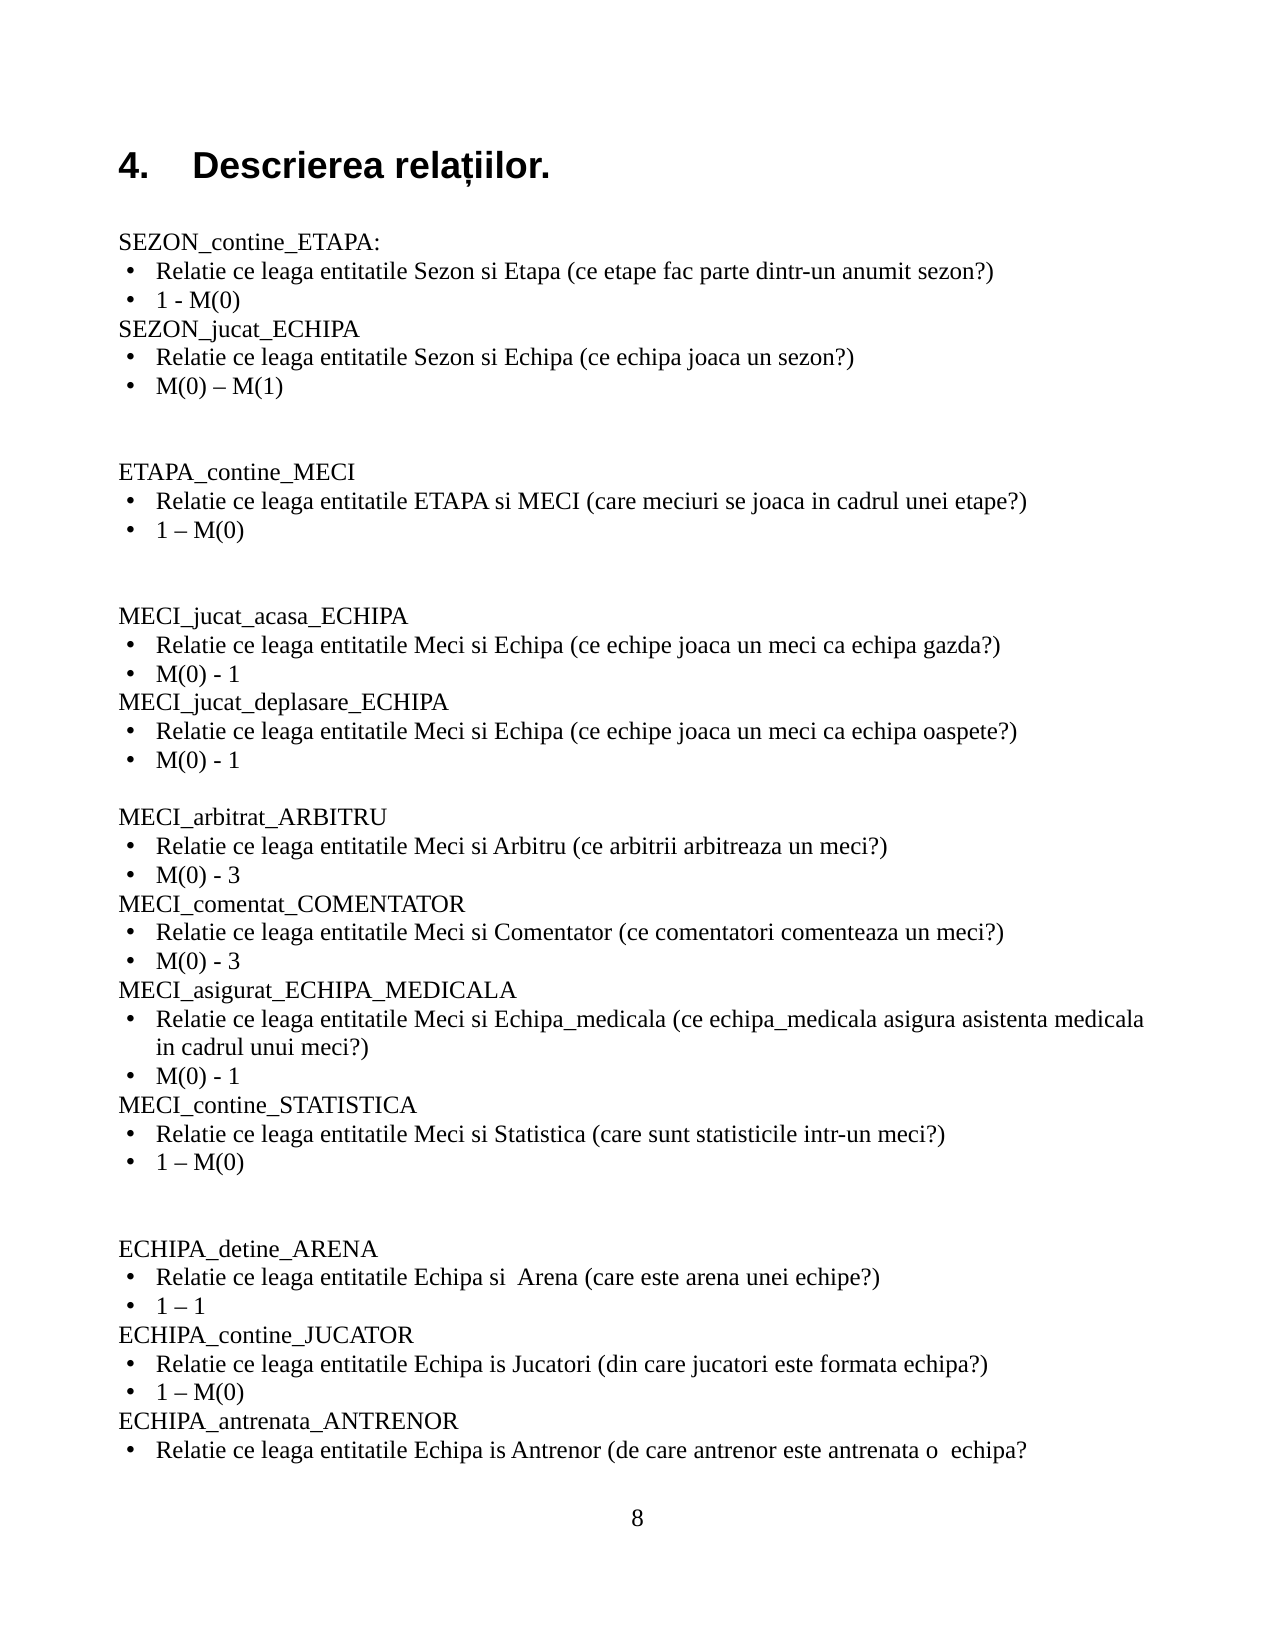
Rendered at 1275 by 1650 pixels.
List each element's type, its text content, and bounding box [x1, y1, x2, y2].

list 1 – M(0) [156, 1147, 1157, 1176]
text ETAPA_contine_MECI [118, 457, 1157, 486]
list M(0) - 1 [156, 659, 1157, 687]
list M(0) - 1 [156, 745, 1157, 774]
list M(0) – M(1) [156, 371, 1157, 400]
text MECI_jucat_acasa_ECHIPA [118, 601, 1157, 630]
list Relatie ce leaga entitatile Meci si Comentator (ce comentatori comenteaza un meci?) [156, 917, 1157, 946]
text ECHIPA_detine_ARENA [118, 1234, 1157, 1262]
text MECI_comentat_COMENTATOR [118, 889, 1157, 917]
list M(0) - 3 [156, 946, 1157, 975]
list Relatie ce leaga entitatile Sezon si Etapa (ce etape fac parte dintr-un anumit sezon?) [156, 256, 1157, 285]
list Relatie ce leaga entitatile Meci si Echipa_medicala (ce echipa_medicala asigura asistenta medicala in cadrul unui meci?) [156, 1004, 1157, 1061]
list 1 – 1 [156, 1291, 1157, 1320]
list 1 - M(0) [156, 285, 1157, 314]
subtitle 4. Descrierea relațiilor. [118, 143, 1157, 186]
list Relatie ce leaga entitatile Sezon si Echipa (ce echipa joaca un sezon?) [156, 342, 1157, 371]
text MECI_asigurat_ECHIPA_MEDICALA [118, 975, 1157, 1004]
list M(0) - 1 [156, 1061, 1157, 1090]
list 1 – M(0) [156, 1377, 1157, 1406]
list Relatie ce leaga entitatile Meci si Arbitru (ce arbitrii arbitreaza un meci?) [156, 831, 1157, 860]
list Relatie ce leaga entitatile Meci si Echipa (ce echipe joaca un meci ca echipa oaspete?) [156, 716, 1157, 745]
list Relatie ce leaga entitatile Meci si Statistica (care sunt statisticile intr-un meci?) [156, 1119, 1157, 1147]
list Relatie ce leaga entitatile Echipa is Jucatori (din care jucatori este formata echipa?) [156, 1349, 1157, 1377]
text ECHIPA_contine_JUCATOR [118, 1320, 1157, 1349]
list 1 – M(0) [156, 515, 1157, 544]
text SEZON_jucat_ECHIPA [118, 314, 1157, 342]
text ECHIPA_antrenata_ANTRENOR [118, 1406, 1157, 1435]
text MECI_contine_STATISTICA [118, 1090, 1157, 1119]
list Relatie ce leaga entitatile ETAPA si MECI (care meciuri se joaca in cadrul unei etape?) [156, 486, 1157, 515]
list Relatie ce leaga entitatile Echipa si Arena (care este arena unei echipe?) [156, 1262, 1157, 1291]
text MECI_jucat_deplasare_ECHIPA [118, 687, 1157, 716]
list Relatie ce leaga entitatile Echipa is Antrenor (de care antrenor este antrenata o echipa? [156, 1435, 1157, 1464]
list M(0) - 3 [156, 860, 1157, 889]
text SEZON_contine_ETAPA: [118, 227, 1157, 256]
text MECI_arbitrat_ARBITRU [118, 802, 1157, 831]
list Relatie ce leaga entitatile Meci si Echipa (ce echipe joaca un meci ca echipa gazda?) [156, 630, 1157, 659]
